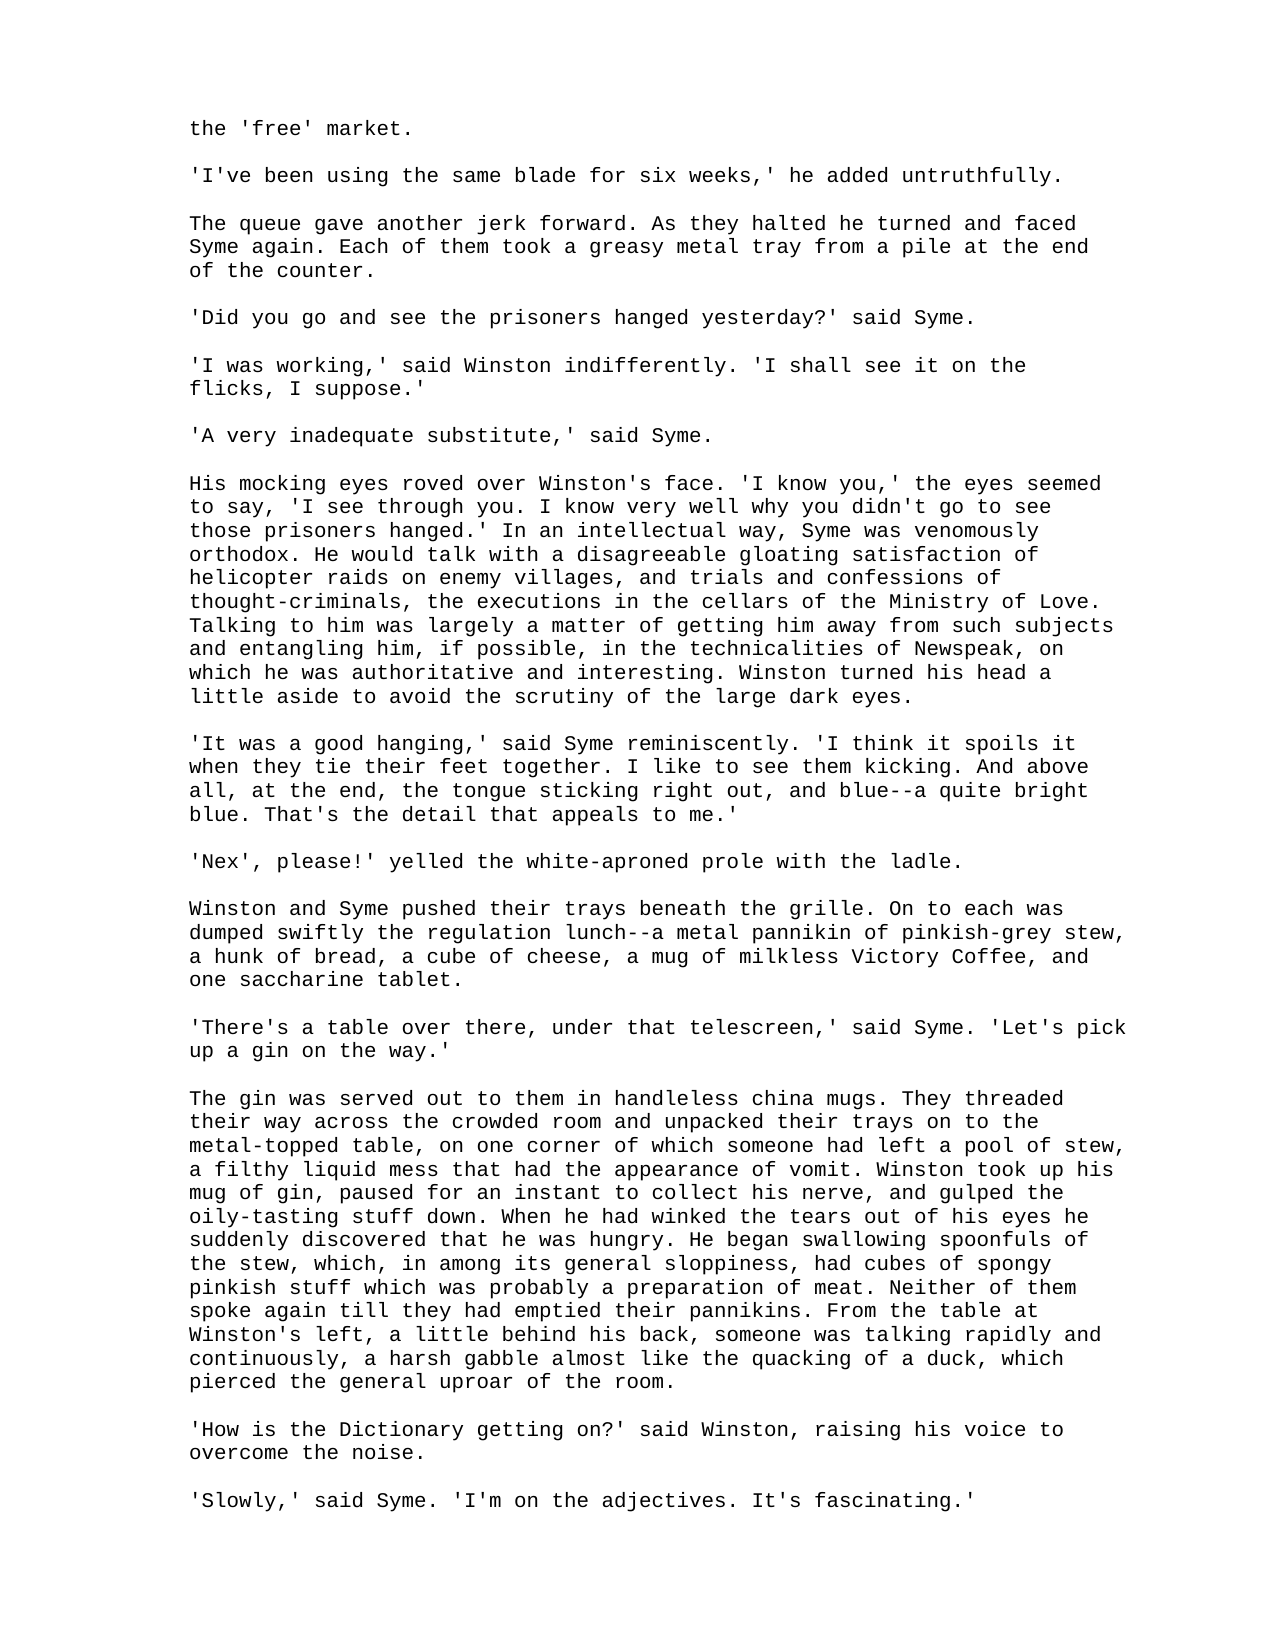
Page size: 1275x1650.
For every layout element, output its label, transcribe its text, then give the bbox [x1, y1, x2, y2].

text and entangling him, if possible, in the technicalities of Newspeak, on [189, 638, 1185, 662]
text a hunk of bread, a cube of cheese, a mug of milkless Victory Coffee, and [189, 946, 1185, 969]
text all, at the end, the tongue sticking right out, and blue--a quite bright [189, 780, 1185, 804]
text spoke again till they had emptied their pannikins. From the table at [189, 1300, 1185, 1324]
text of the counter. 'Did you go and see the prisoners hanged yesterday?' said Syme. 'I was working,' said Winston indifferently. 'I shall see it on the [189, 260, 1185, 378]
text those prisoners hanged.' In an intellectual way, Syme was venomously [189, 520, 1185, 544]
text up a gin on the way.' The gin was served out to them in handleless china mugs. They threaded [189, 1040, 1185, 1111]
text pierced the general uproar of the room. 'How is the Dictionary getting on?' said Winston, raising his voice to [189, 1371, 1185, 1442]
text thought-criminals, the executions in the cellars of the Ministry of Love. [189, 591, 1185, 615]
text dumped swiftly the regulation lunch--a metal pannikin of pinkish-grey stew, [189, 922, 1185, 946]
text metal-topped table, on one corner of which someone had left a pool of stew, [189, 1135, 1185, 1158]
text mug of gin, paused for an instant to collect his nerve, and gulped the [189, 1182, 1185, 1206]
text Winston's left, a little behind his back, someone was talking rapidly and [189, 1324, 1185, 1348]
text a filthy liquid mess that had the appearance of vomit. Winston took up his [189, 1158, 1185, 1182]
text when they tie their feet together. I like to see them kicking. And above [189, 757, 1185, 780]
text to say, 'I see through you. I know very well why you didn't go to see [189, 496, 1185, 520]
text overcome the noise. 'Slowly,' said Syme. 'I'm on the adjectives. It's fascinating.' [189, 1442, 1185, 1513]
text orthodox. He would talk with a disagreeable gloating satisfaction of [189, 544, 1185, 567]
text pinkish stuff which was probably a preparation of meat. Neither of them [189, 1277, 1185, 1300]
text one saccharine tablet. 'There's a table over there, under that telescreen,' said Syme. 'Let's pick [189, 969, 1185, 1040]
text blue. That's the detail that appeals to me.' 'Nex', please!' yelled the white-aproned prole with the ladle. Winston and Syme pushed their trays beneath the grille. On to each was [189, 804, 1185, 922]
text the 'free' market. 'I've been using the same blade for six weeks,' he added untruthfully. The queue gave another jerk forward. As they halted he turned and faced [189, 118, 1185, 236]
text flicks, I suppose.' 'A very inadequate substitute,' said Syme. His mocking eyes roved over Winston's face. 'I know you,' the eyes seemed [189, 378, 1185, 496]
text suddenly discovered that he was hungry. He began swallowing spoonfuls of [189, 1229, 1185, 1253]
text little aside to avoid the scrutiny of the large dark eyes. 'It was a good hanging,' said Syme reminiscently. 'I think it spoils it [189, 686, 1185, 757]
text the stew, which, in among its general sloppiness, had cubes of spongy [189, 1253, 1185, 1277]
text continuously, a harsh gabble almost like the quacking of a duck, which [189, 1348, 1185, 1371]
text Talking to him was largely a matter of getting him away from such subjects [189, 615, 1185, 638]
text helicopter raids on enemy villages, and trials and confessions of [189, 567, 1185, 591]
text oily-tasting stuff down. When he had winked the tears out of his eyes he [189, 1206, 1185, 1229]
text their way across the crowded room and unpacked their trays on to the [189, 1111, 1185, 1135]
text Syme again. Each of them took a greasy metal tray from a pile at the end [189, 236, 1185, 260]
text which he was authoritative and interesting. Winston turned his head a [189, 662, 1185, 686]
